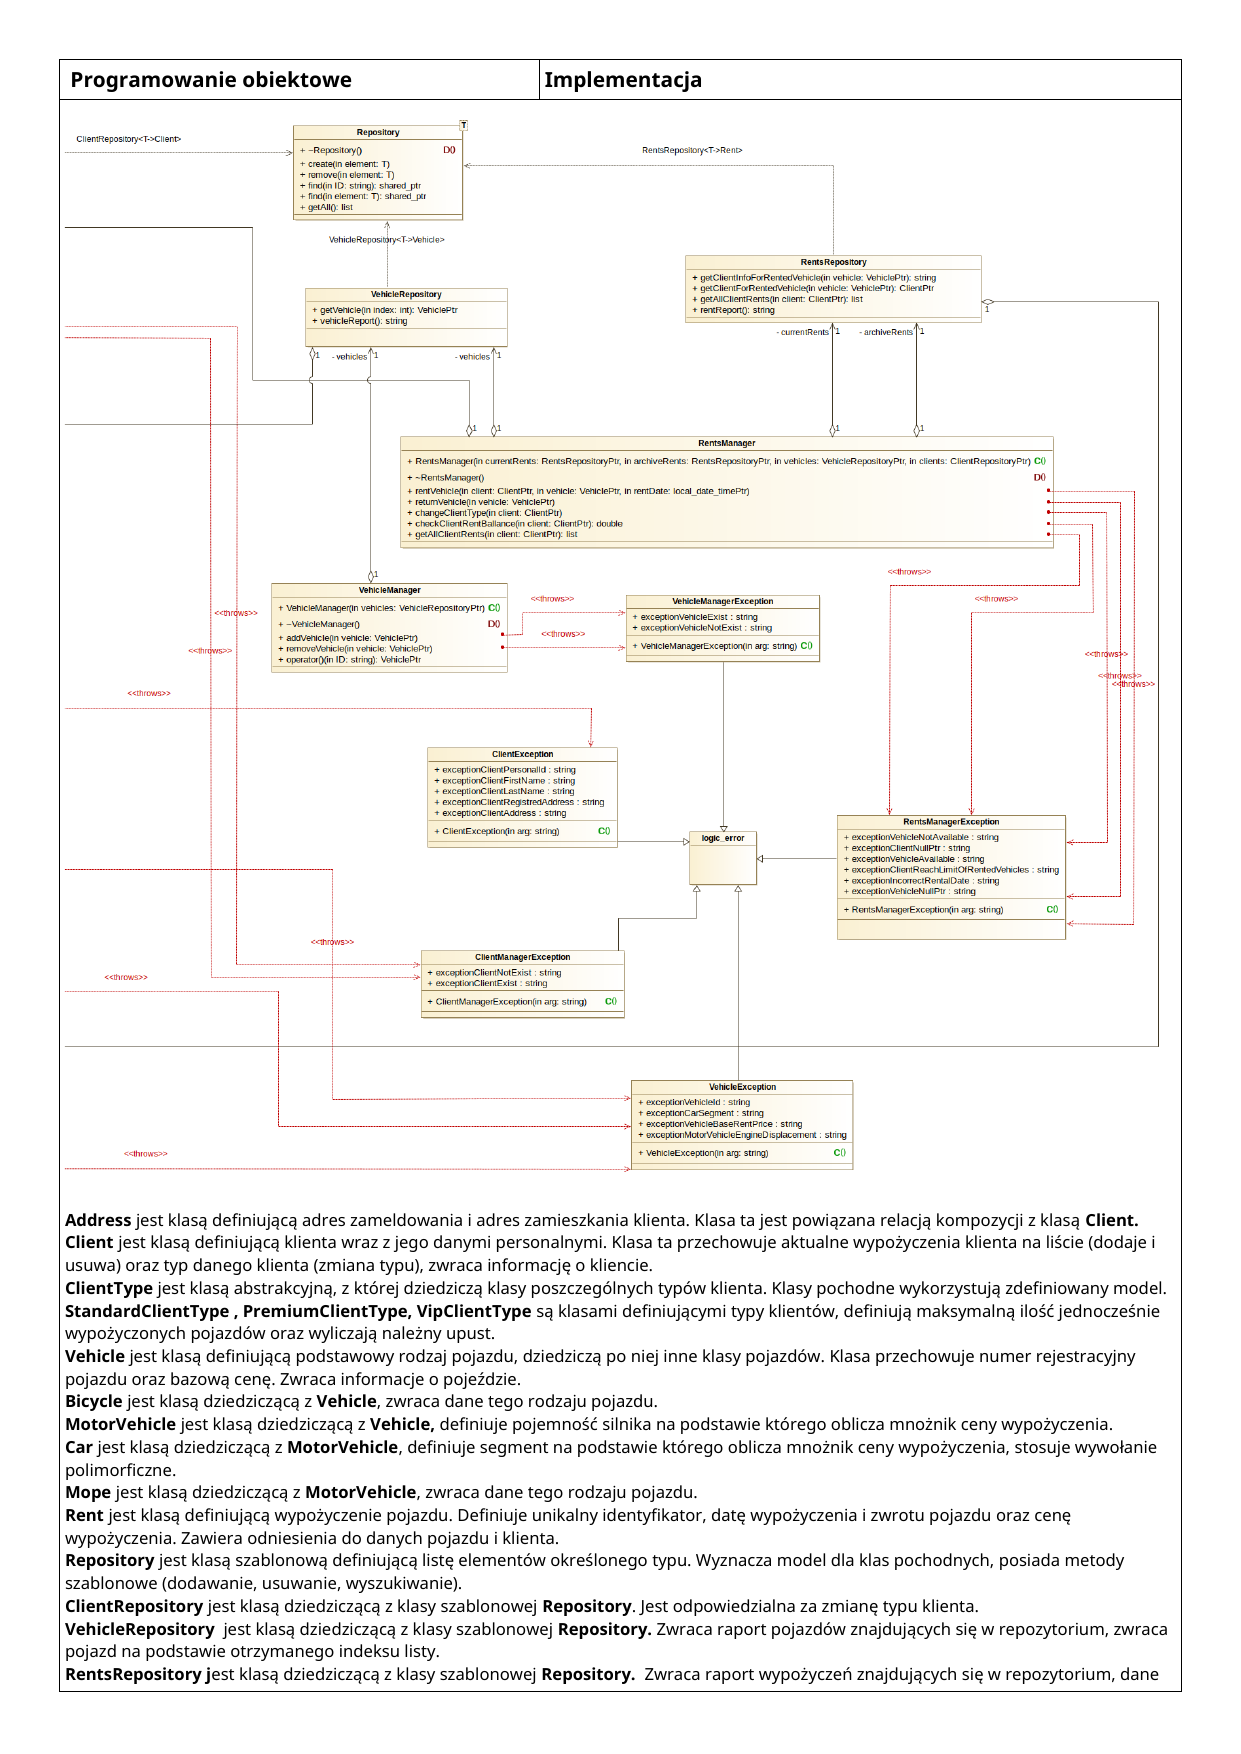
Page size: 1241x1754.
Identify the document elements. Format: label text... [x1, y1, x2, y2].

table_header Implementacja [540, 60, 1181, 99]
table_cell Address jest klasą definiującą adres zameldowania i adres zamieszkania klienta. Klasa ta jest powiązana relacją kompozycji z klasą Client. Client jest klasą definiującą klienta wraz z jego danymi personalnymi. Klasa ta przechowuje aktualne wypożyczenia klienta na liście (dodaje i usuwa) oraz typ danego klienta (zmiana typu), zwraca informację o kliencie. ClientType jest klasą abstrakcyjną, z której dziedziczą klasy poszczególnych typów klienta. Klasy pochodne wykorzystują zdefiniowany model. StandardClientType , PremiumClientType, VipClientType są klasami definiującymi typy klientów, definiują maksymalną ilość jednocześnie wypożyczonych pojazdów oraz wyliczają należny upust. Vehicle jest klasą definiującą podstawowy rodzaj pojazdu, dziedziczą po niej inne klasy pojazdów. Klasa przechowuje numer rejestracyjny pojazdu oraz bazową cenę. Zwraca informacje o pojeździe. Bicycle jest klasą dziedziczącą z Vehicle, zwraca dane tego rodzaju pojazdu. MotorVehicle jest klasą dziedziczącą z Vehicle, definiuje pojemność silnika na podstawie którego oblicza mnożnik ceny wypożyczenia. Car jest klasą dziedziczącą z MotorVehicle, definiuje segment na podstawie którego oblicza mnożnik ceny wypożyczenia, stosuje wywołanie polimorficzne. Mope jest klasą dziedziczącą z MotorVehicle, zwraca dane tego rodzaju pojazdu. Rent jest klasą definiującą wypożyczenie pojazdu. Definiuje unikalny identyfikator, datę wypożyczenia i zwrotu pojazdu oraz cenę wypożyczenia. Zawiera odniesienia do danych pojazdu i klienta. Repository jest klasą szablonową definiującą listę elementów określonego typu. Wyznacza model dla klas pochodnych, posiada metody szablonowe (dodawanie, usuwanie, wyszukiwanie). ClientRepository jest klasą dziedziczącą z klasy szablonowej Repository. Jest odpowiedzialna za zmianę typu klienta. VehicleRepository jest klasą dziedziczącą z klasy szablonowej Repository. Zwraca raport pojazdów znajdujących się w repozytorium, zwraca pojazd na podstawie otrzymanego indeksu listy. RentsRepository jest klasą dziedziczącą z klasy szablonowej Repository. Zwraca raport wypożyczeń znajdujących się w repozytorium, dane [60, 100, 1181, 1691]
picture [64, 105, 1176, 1186]
table_header Programowanie obiektowe [60, 60, 539, 99]
